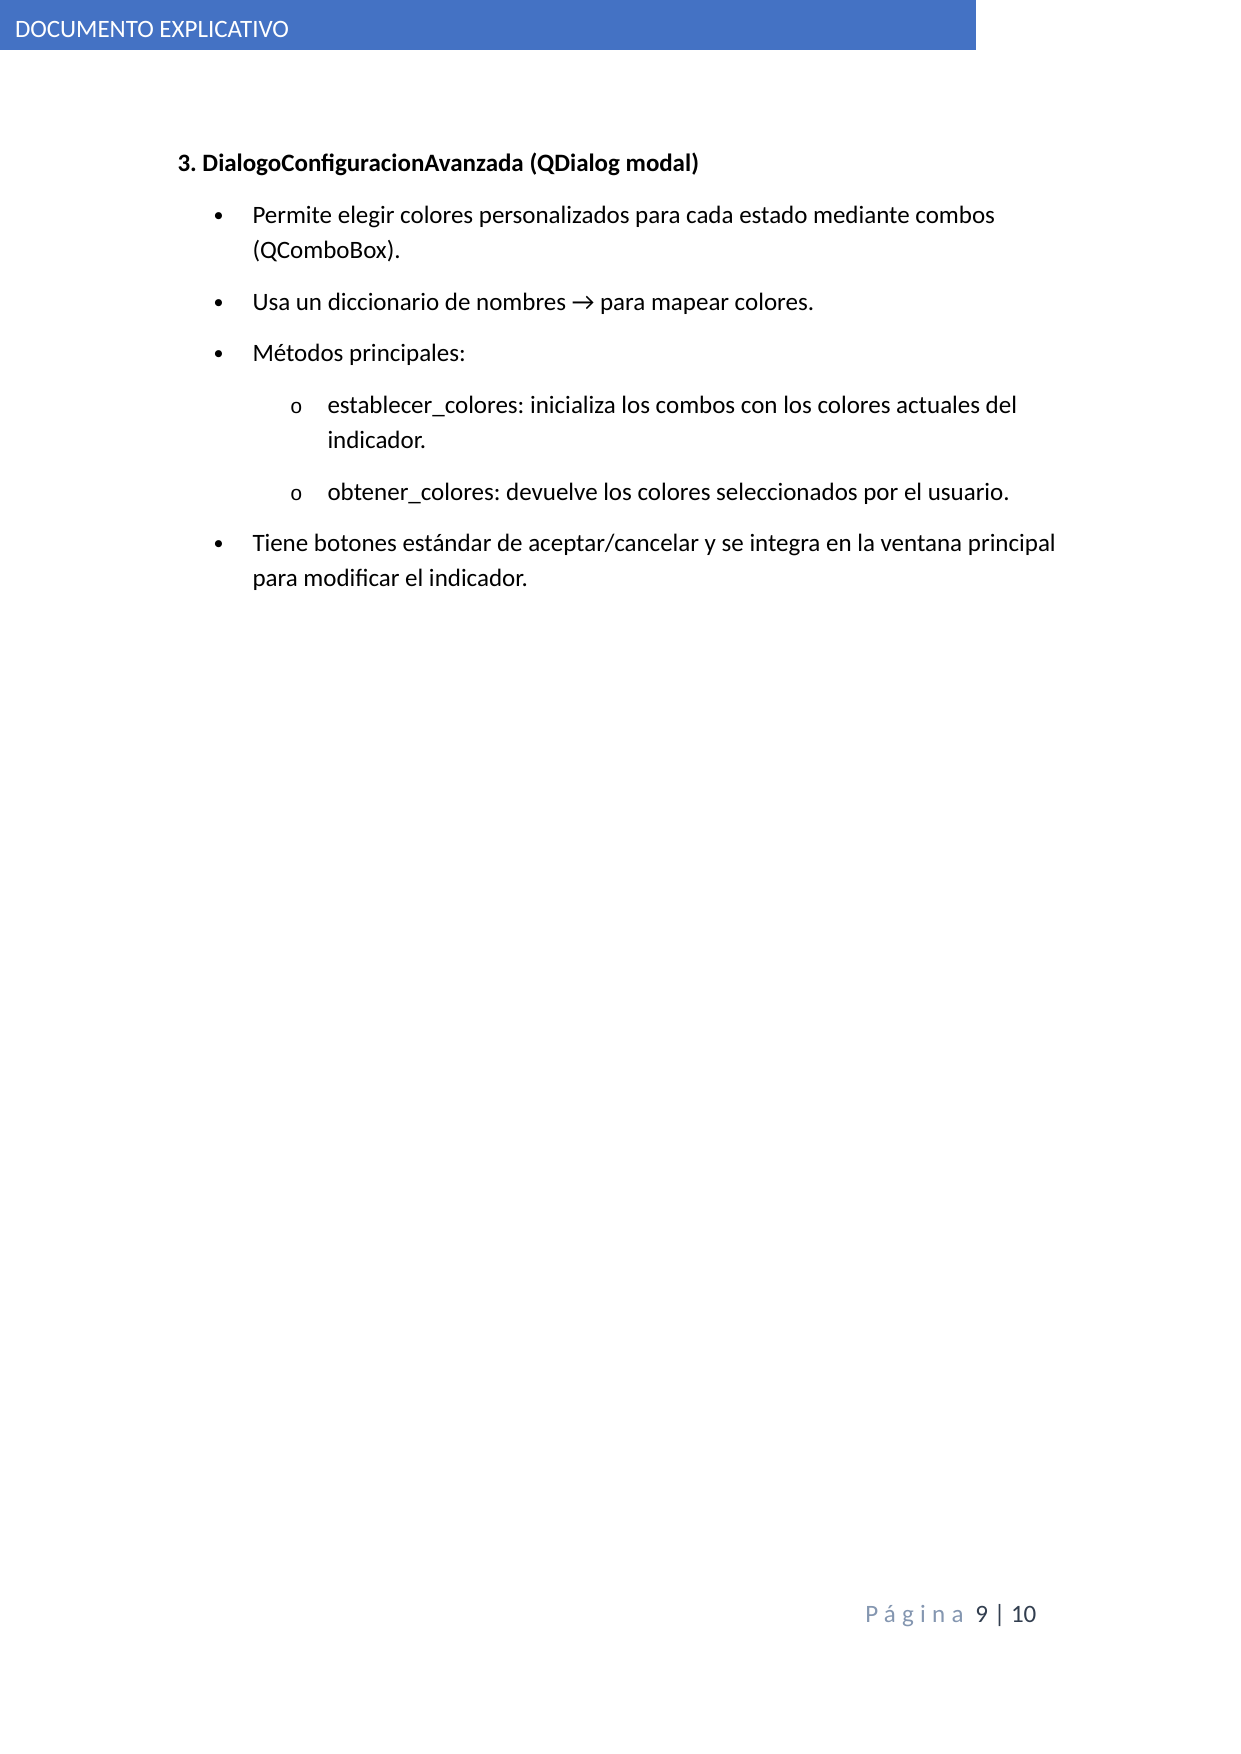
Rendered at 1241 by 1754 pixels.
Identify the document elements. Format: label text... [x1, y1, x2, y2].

text 3. DialogoConfiguracionAvanzada (QDialog modal) [177, 148, 1063, 178]
list Métodos principales: [215, 338, 1063, 368]
list obtener_colores: devuelve los colores seleccionados por el usuario. [290, 476, 1063, 506]
list establecer_colores: inicializa los combos con los colores actuales del indicador. [290, 389, 1063, 455]
list Usa un diccionario de nombres → para mapear colores. [215, 286, 1063, 316]
list Permite elegir colores personalizados para cada estado mediante combos (QComboBox). [215, 199, 1063, 265]
list Tiene botones estándar de aceptar/cancelar y se integra en la ventana principal para modificar el indicador. [215, 528, 1063, 593]
